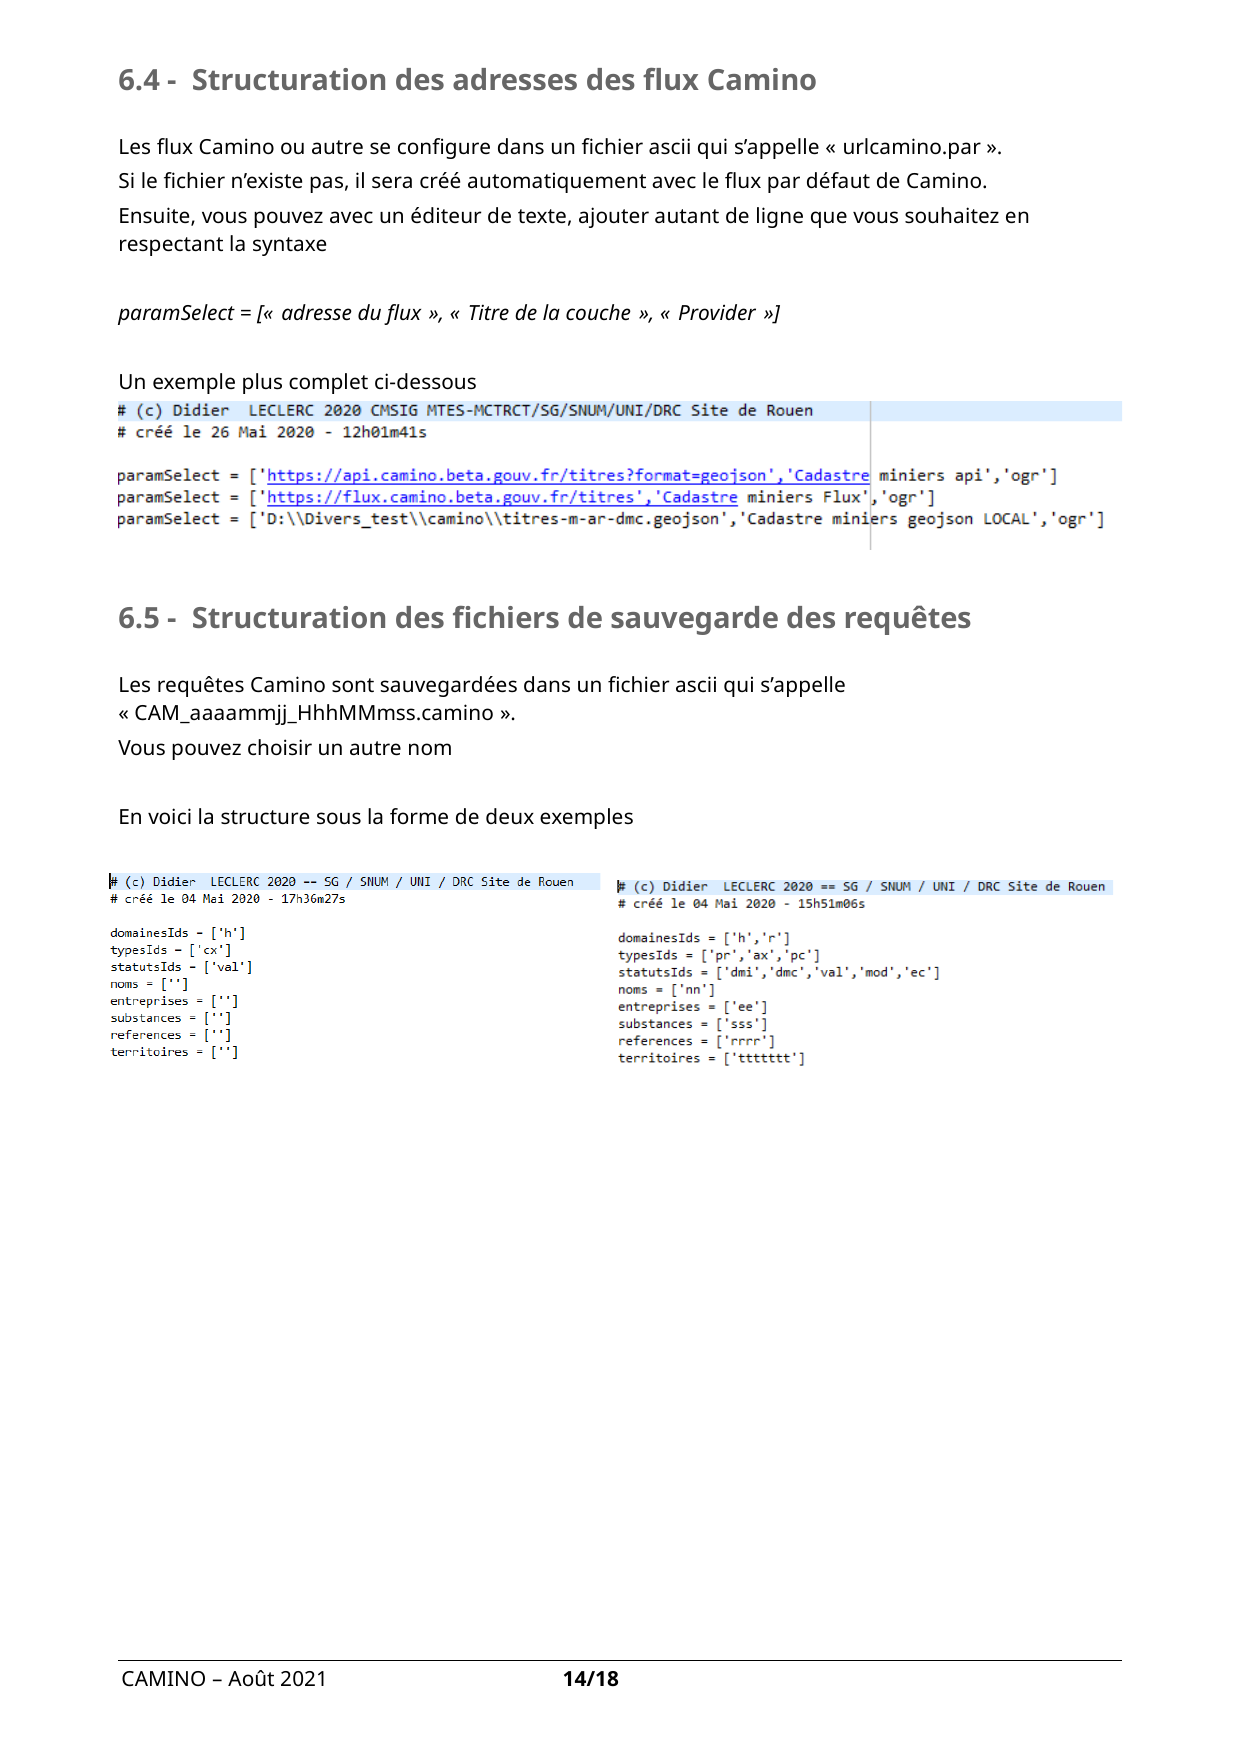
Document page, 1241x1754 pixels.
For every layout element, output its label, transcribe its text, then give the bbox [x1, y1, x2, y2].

text En voici la structure sous la forme de deux exemples [118, 802, 1122, 830]
text Les flux Camino ou autre se configure dans un fichier ascii qui s’appelle « urlcamino.par ». [118, 132, 1122, 160]
picture [617, 880, 1114, 1086]
text Vous pouvez choisir un autre nom [118, 733, 1122, 761]
subtitle Structuration des fichiers de sauvegarde des requêtes [118, 597, 1122, 637]
subtitle Structuration des adresses des flux Camino [118, 59, 1122, 98]
text paramSelect = [« adresse du flux », « Titre de la couche », « Provider »] [118, 298, 1122, 327]
text Un exemple plus complet ci-dessous [118, 367, 1122, 396]
text Les requêtes Camino sont sauvegardées dans un fichier ascii qui s’appelle « CAM_aaaammjj_HhhMMmss.camino ». [118, 670, 1122, 727]
text Ensuite, vous pouvez avec un éditeur de texte, ajouter autant de ligne que vous souhaitez en respectant la syntaxe [118, 201, 1122, 258]
picture [118, 401, 1123, 550]
picture [109, 873, 601, 1076]
text Si le fichier n’existe pas, il sera créé automatiquement avec le flux par défaut de Camino. [118, 166, 1122, 194]
